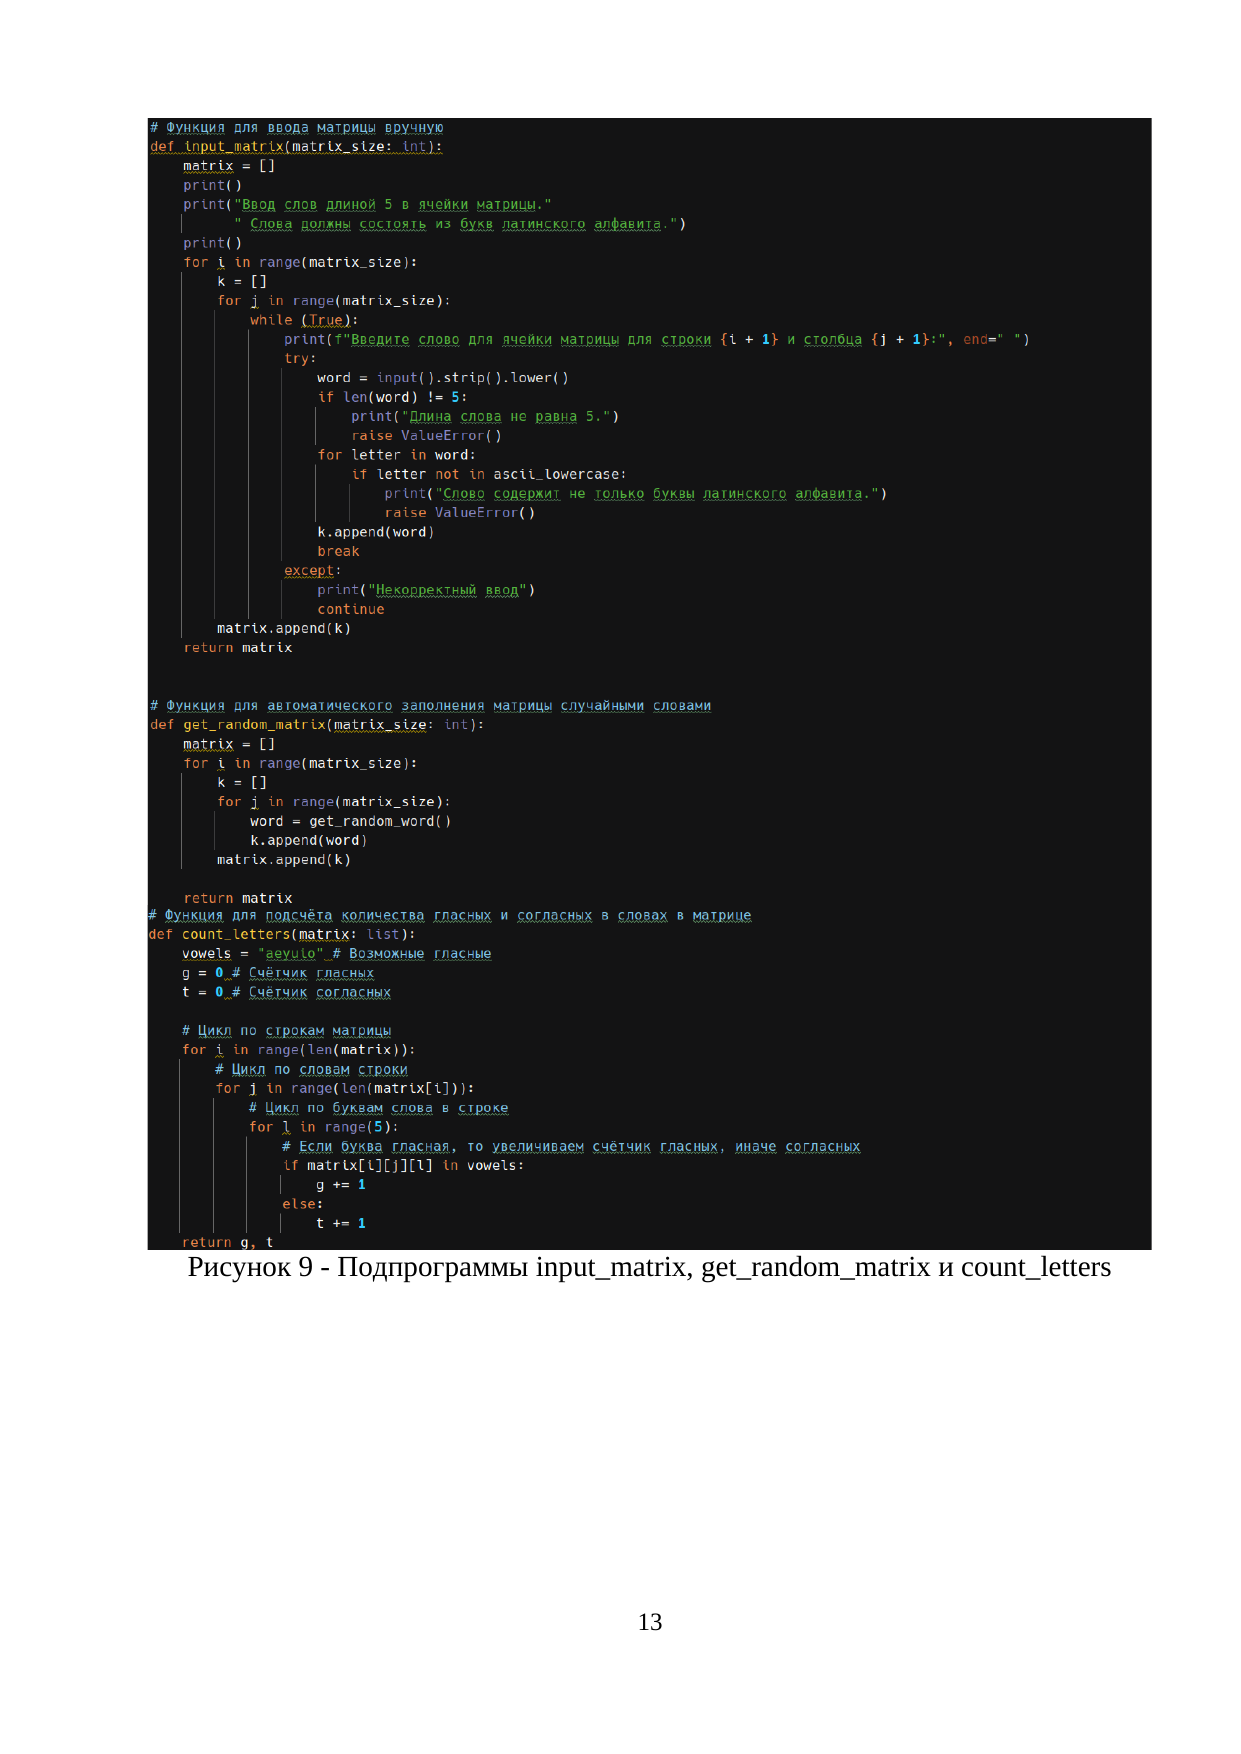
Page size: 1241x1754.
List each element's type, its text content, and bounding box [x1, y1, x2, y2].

text Рисунок 9 - Подпрограммы input_matrix, get_random_matrix и count_letters [148, 1250, 1152, 1283]
picture [147, 118, 1152, 1250]
